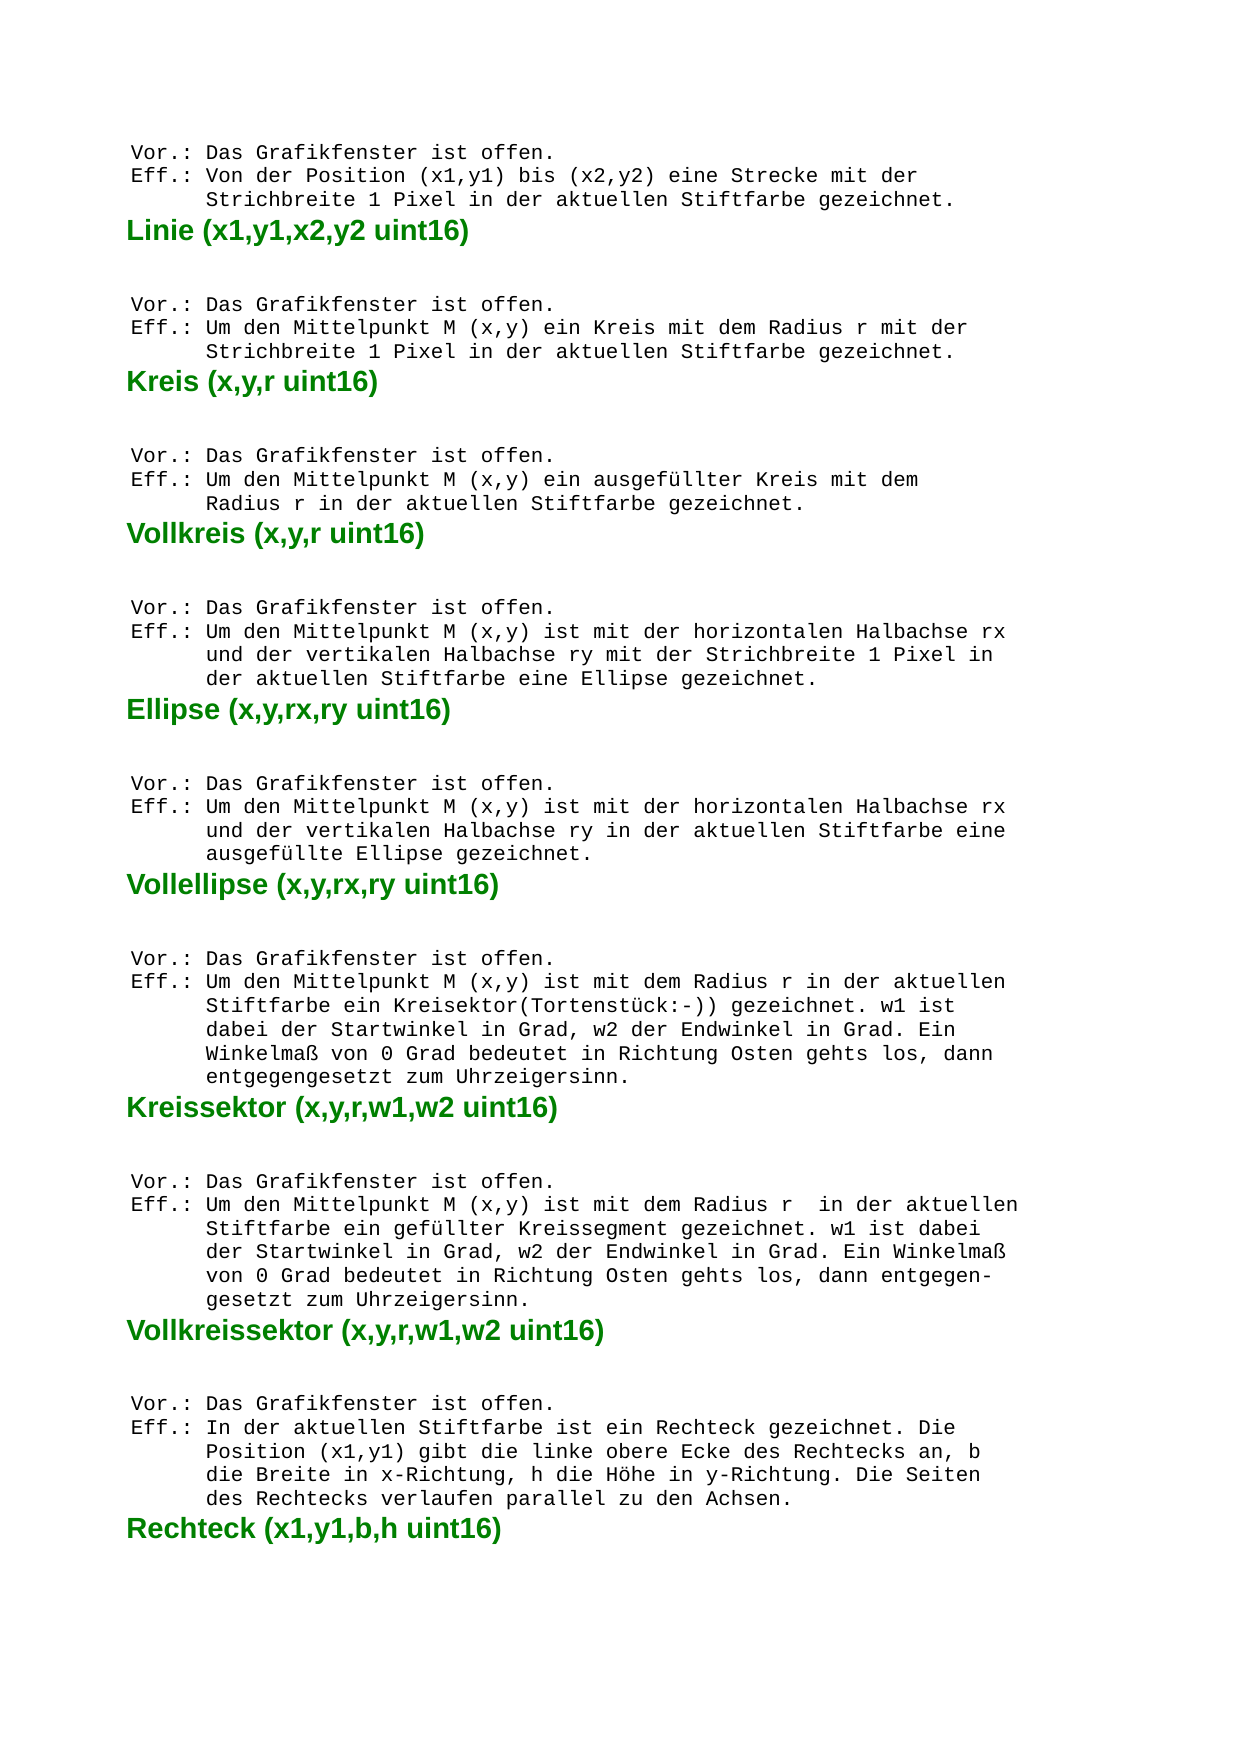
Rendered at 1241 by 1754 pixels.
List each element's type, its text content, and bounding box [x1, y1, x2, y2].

subtitle Vollkreissektor (x,y,r,w1,w2 uint16) [118, 1312, 1122, 1346]
subtitle Ellipse (x,y,rx,ry uint16) [118, 692, 1122, 725]
text Vor.: Das Grafikfenster ist offen. [118, 1171, 1122, 1194]
subtitle Vollkreis (x,y,r uint16) [118, 516, 1122, 550]
text Strichbreite 1 Pixel in der aktuellen Stiftfarbe gezeichnet. [118, 341, 1122, 364]
text Vor.: Das Grafikfenster ist offen. [118, 597, 1122, 621]
text und der vertikalen Halbachse ry mit der Strichbreite 1 Pixel in [118, 644, 1122, 668]
text Vor.: Das Grafikfenster ist offen. [118, 1393, 1122, 1417]
text Eff.: Um den Mittelpunkt M (x,y) ist mit der horizontalen Halbachse rx [118, 796, 1122, 820]
text Eff.: Um den Mittelpunkt M (x,y) ist mit dem Radius r in der aktuellen [118, 972, 1122, 995]
text der Startwinkel in Grad, w2 der Endwinkel in Grad. Ein Winkelmaß [118, 1242, 1122, 1265]
text und der vertikalen Halbachse ry in der aktuellen Stiftfarbe eine [118, 820, 1122, 843]
text dabei der Startwinkel in Grad, w2 der Endwinkel in Grad. Ein [118, 1019, 1122, 1042]
text Stiftfarbe ein Kreisektor(Tortenstück:-)) gezeichnet. w1 ist [118, 995, 1122, 1019]
text Strichbreite 1 Pixel in der aktuellen Stiftfarbe gezeichnet. [118, 189, 1122, 213]
text der aktuellen Stiftfarbe eine Ellipse gezeichnet. [118, 668, 1122, 692]
text Vor.: Das Grafikfenster ist offen. [118, 142, 1122, 165]
text Eff.: Von der Position (x1,y1) bis (x2,y2) eine Strecke mit der [118, 165, 1122, 189]
text Vor.: Das Grafikfenster ist offen. [118, 948, 1122, 972]
text des Rechtecks verlaufen parallel zu den Achsen. [118, 1488, 1122, 1512]
text Winkelmaß von 0 Grad bedeutet in Richtung Osten gehts los, dann [118, 1042, 1122, 1066]
text Eff.: In der aktuellen Stiftfarbe ist ein Rechteck gezeichnet. Die [118, 1417, 1122, 1441]
text Radius r in der aktuellen Stiftfarbe gezeichnet. [118, 493, 1122, 516]
subtitle Kreissektor (x,y,r,w1,w2 uint16) [118, 1090, 1122, 1123]
text Vor.: Das Grafikfenster ist offen. [118, 772, 1122, 796]
subtitle Rechteck (x1,y1,b,h uint16) [118, 1512, 1122, 1545]
text ausgefüllte Ellipse gezeichnet. [118, 843, 1122, 867]
subtitle Linie (x1,y1,x2,y2 uint16) [118, 213, 1122, 246]
text Eff.: Um den Mittelpunkt M (x,y) ein ausgefüllter Kreis mit dem [118, 469, 1122, 493]
text Eff.: Um den Mittelpunkt M (x,y) ist mit dem Radius r in der aktuellen [118, 1194, 1122, 1218]
text Vor.: Das Grafikfenster ist offen. [118, 293, 1122, 317]
text von 0 Grad bedeutet in Richtung Osten gehts los, dann entgegen- [118, 1265, 1122, 1289]
subtitle Kreis (x,y,r uint16) [118, 364, 1122, 398]
text Stiftfarbe ein gefüllter Kreissegment gezeichnet. w1 ist dabei [118, 1218, 1122, 1242]
text Vor.: Das Grafikfenster ist offen. [118, 445, 1122, 469]
text Position (x1,y1) gibt die linke obere Ecke des Rechtecks an, b [118, 1441, 1122, 1464]
text entgegengesetzt zum Uhrzeigersinn. [118, 1066, 1122, 1090]
text die Breite in x-Richtung, h die Höhe in y-Richtung. Die Seiten [118, 1464, 1122, 1488]
text Eff.: Um den Mittelpunkt M (x,y) ist mit der horizontalen Halbachse rx [118, 621, 1122, 644]
text Eff.: Um den Mittelpunkt M (x,y) ein Kreis mit dem Radius r mit der [118, 317, 1122, 341]
subtitle Vollellipse (x,y,rx,ry uint16) [118, 867, 1122, 901]
text gesetzt zum Uhrzeigersinn. [118, 1289, 1122, 1312]
